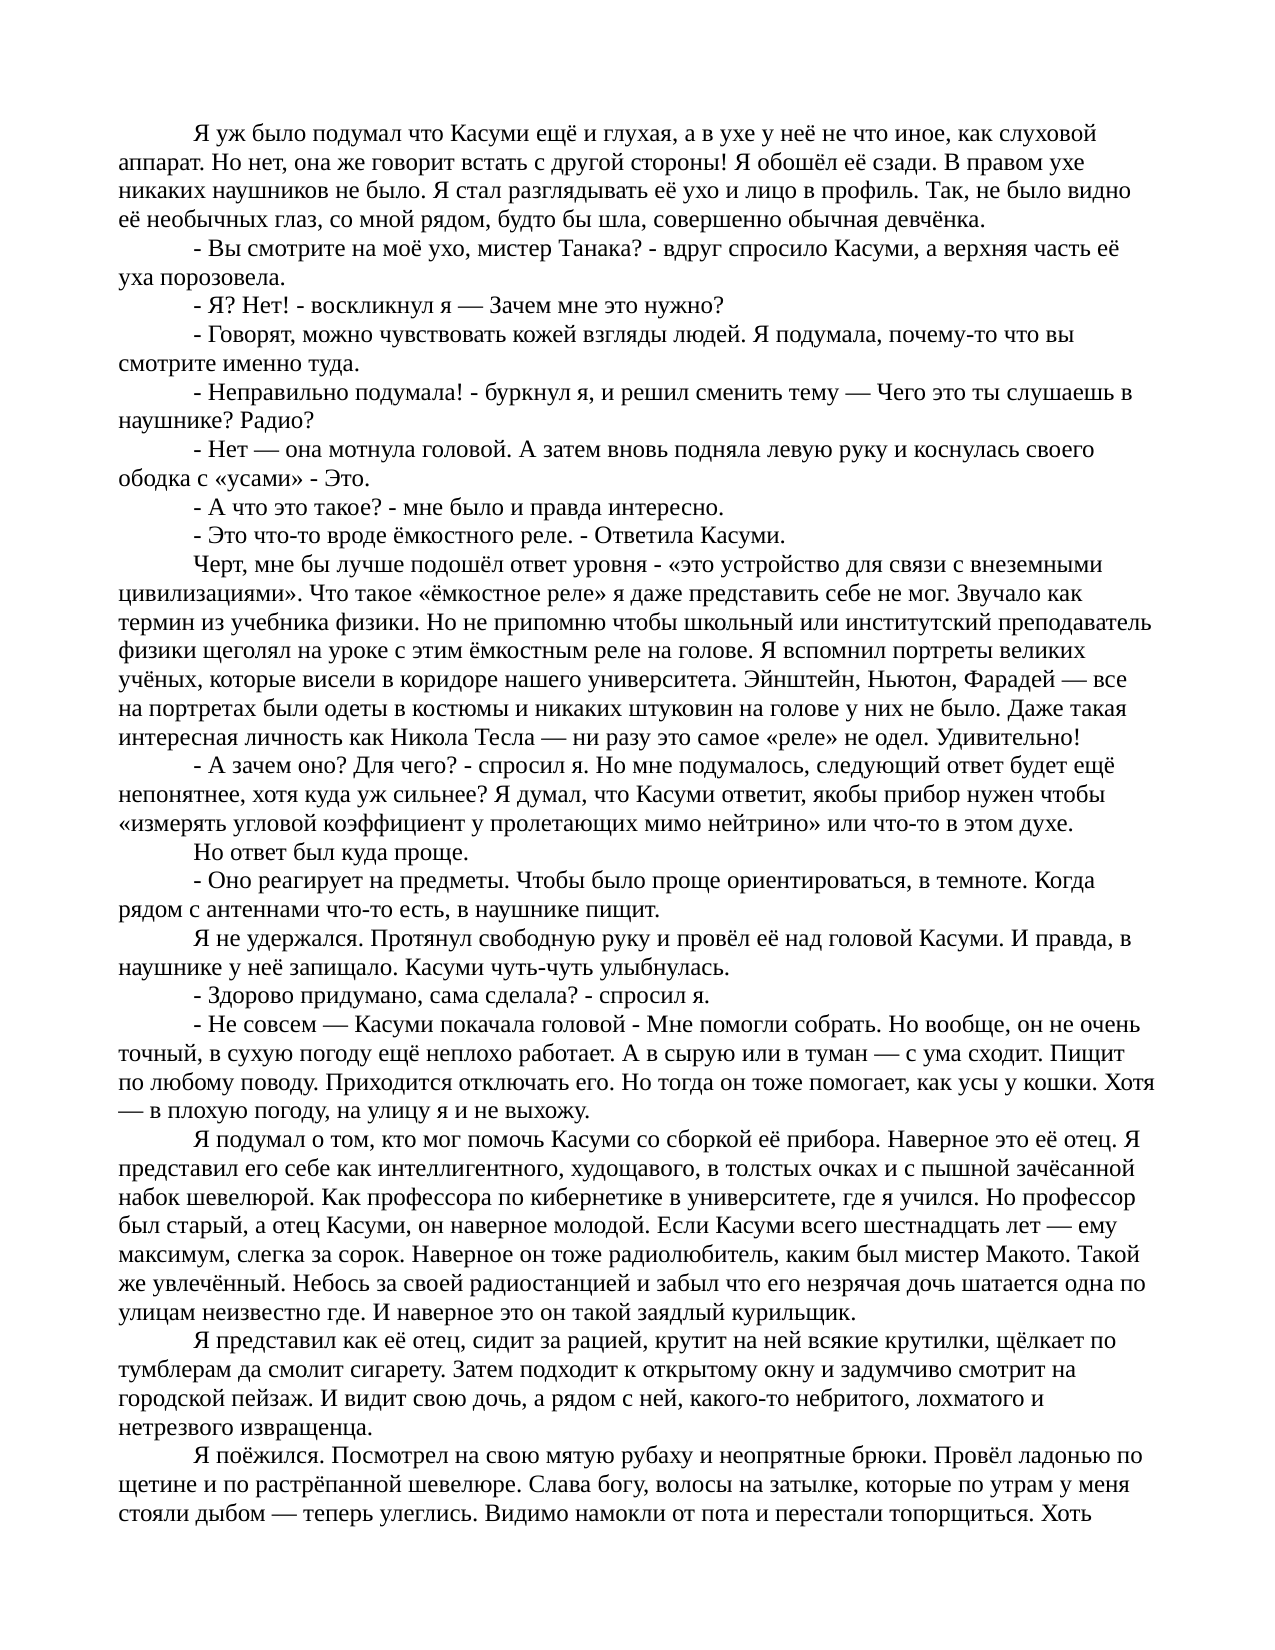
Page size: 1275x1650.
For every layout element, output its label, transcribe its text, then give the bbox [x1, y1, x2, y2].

text Я поёжился. Посмотрел на свою мятую рубаху и неопрятные брюки. Провёл ладонью по щетине и по растрёпанной шевелюре. Слава богу, волосы на затылке, которые по утрам у меня стояли дыбом — теперь улеглись. Видимо намокли от пота и перестали топорщиться. Хоть [118, 1441, 1157, 1527]
text - Здорово придумано, сама сделала? - спросил я. [118, 981, 1157, 1009]
text - Говорят, можно чувствовать кожей взгляды людей. Я подумала, почему-то что вы смотрите именно туда. [118, 319, 1157, 377]
text - Не совсем — Касуми покачала головой - Мне помогли собрать. Но вообще, он не очень точный, в сухую погоду ещё неплохо работает. А в сырую или в туман — с ума сходит. Пищит по любому поводу. Приходится отключать его. Но тогда он тоже помогает, как усы у кошки. Хотя — в плохую погоду, на улицу я и не выхожу. [118, 1009, 1157, 1124]
text Я подумал о том, кто мог помочь Касуми со сборкой её прибора. Наверное это её отец. Я представил его себе как интеллигентного, худощавого, в толстых очках и с пышной зачёсанной набок шевелюрой. Как профессора по кибернетике в университете, где я учился. Но профессор был старый, а отец Касуми, он наверное молодой. Если Касуми всего шестнадцать лет — ему максимум, слегка за сорок. Наверное он тоже радиолюбитель, каким был мистер Макото. Такой же увлечённый. Небось за своей радиостанцией и забыл что его незрячая дочь шатается одна по улицам неизвестно где. И наверное это он такой заядлый курильщик. [118, 1124, 1157, 1326]
text - Нет — она мотнула головой. А затем вновь подняла левую руку и коснулась своего ободка с «усами» - Это. [118, 434, 1157, 492]
text Но ответ был куда проще. [118, 837, 1157, 866]
text Я не удержался. Протянул свободную руку и провёл её над головой Касуми. И правда, в наушнике у неё запищало. Касуми чуть-чуть улыбнулась. [118, 923, 1157, 981]
text Черт, мне бы лучше подошёл ответ уровня - «это устройство для связи с внеземными цивилизациями». Что такое «ёмкостное реле» я даже представить себе не мог. Звучало как термин из учебника физики. Но не припомню чтобы школьный или институтский преподаватель физики щеголял на уроке с этим ёмкостным реле на голове. Я вспомнил портреты великих учёных, которые висели в коридоре нашего университета. Эйнштейн, Ньютон, Фарадей — все на портретах были одеты в костюмы и никаких штуковин на голове у них не было. Даже такая интересная личность как Никола Тесла — ни разу это самое «реле» не одел. Удивительно! [118, 549, 1157, 751]
text - Неправильно подумала! - буркнул я, и решил сменить тему — Чего это ты слушаешь в наушнике? Радио? [118, 377, 1157, 434]
text Я уж было подумал что Касуми ещё и глухая, а в ухе у неё не что иное, как слуховой аппарат. Но нет, она же говорит встать с другой стороны! Я обошёл её сзади. В правом ухе никаких наушников не было. Я стал разглядывать её ухо и лицо в профиль. Так, не было видно её необычных глаз, со мной рядом, будто бы шла, совершенно обычная девчёнка. [118, 118, 1157, 233]
text - Оно реагирует на предметы. Чтобы было проще ориентироваться, в темноте. Когда рядом с антеннами что-то есть, в наушнике пищит. [118, 866, 1157, 923]
text - А что это такое? - мне было и правда интересно. [118, 492, 1157, 521]
text - Вы смотрите на моё ухо, мистер Танака? - вдруг спросило Касуми, а верхняя часть её уха порозовела. [118, 233, 1157, 291]
text - Это что-то вроде ёмкостного реле. - Ответила Касуми. [118, 521, 1157, 549]
text Я представил как её отец, сидит за рацией, крутит на ней всякие крутилки, щёлкает по тумблерам да смолит сигарету. Затем подходит к открытому окну и задумчиво смотрит на городской пейзаж. И видит свою дочь, а рядом с ней, какого-то небритого, лохматого и нетрезвого извращенца. [118, 1326, 1157, 1441]
text - Я? Нет! - воскликнул я — Зачем мне это нужно? [118, 291, 1157, 319]
text - А зачем оно? Для чего? - спросил я. Но мне подумалось, следующий ответ будет ещё непонятнее, хотя куда уж сильнее? Я думал, что Касуми ответит, якобы прибор нужен чтобы «измерять угловой коэффициент у пролетающих мимо нейтрино» или что-то в этом духе. [118, 751, 1157, 837]
